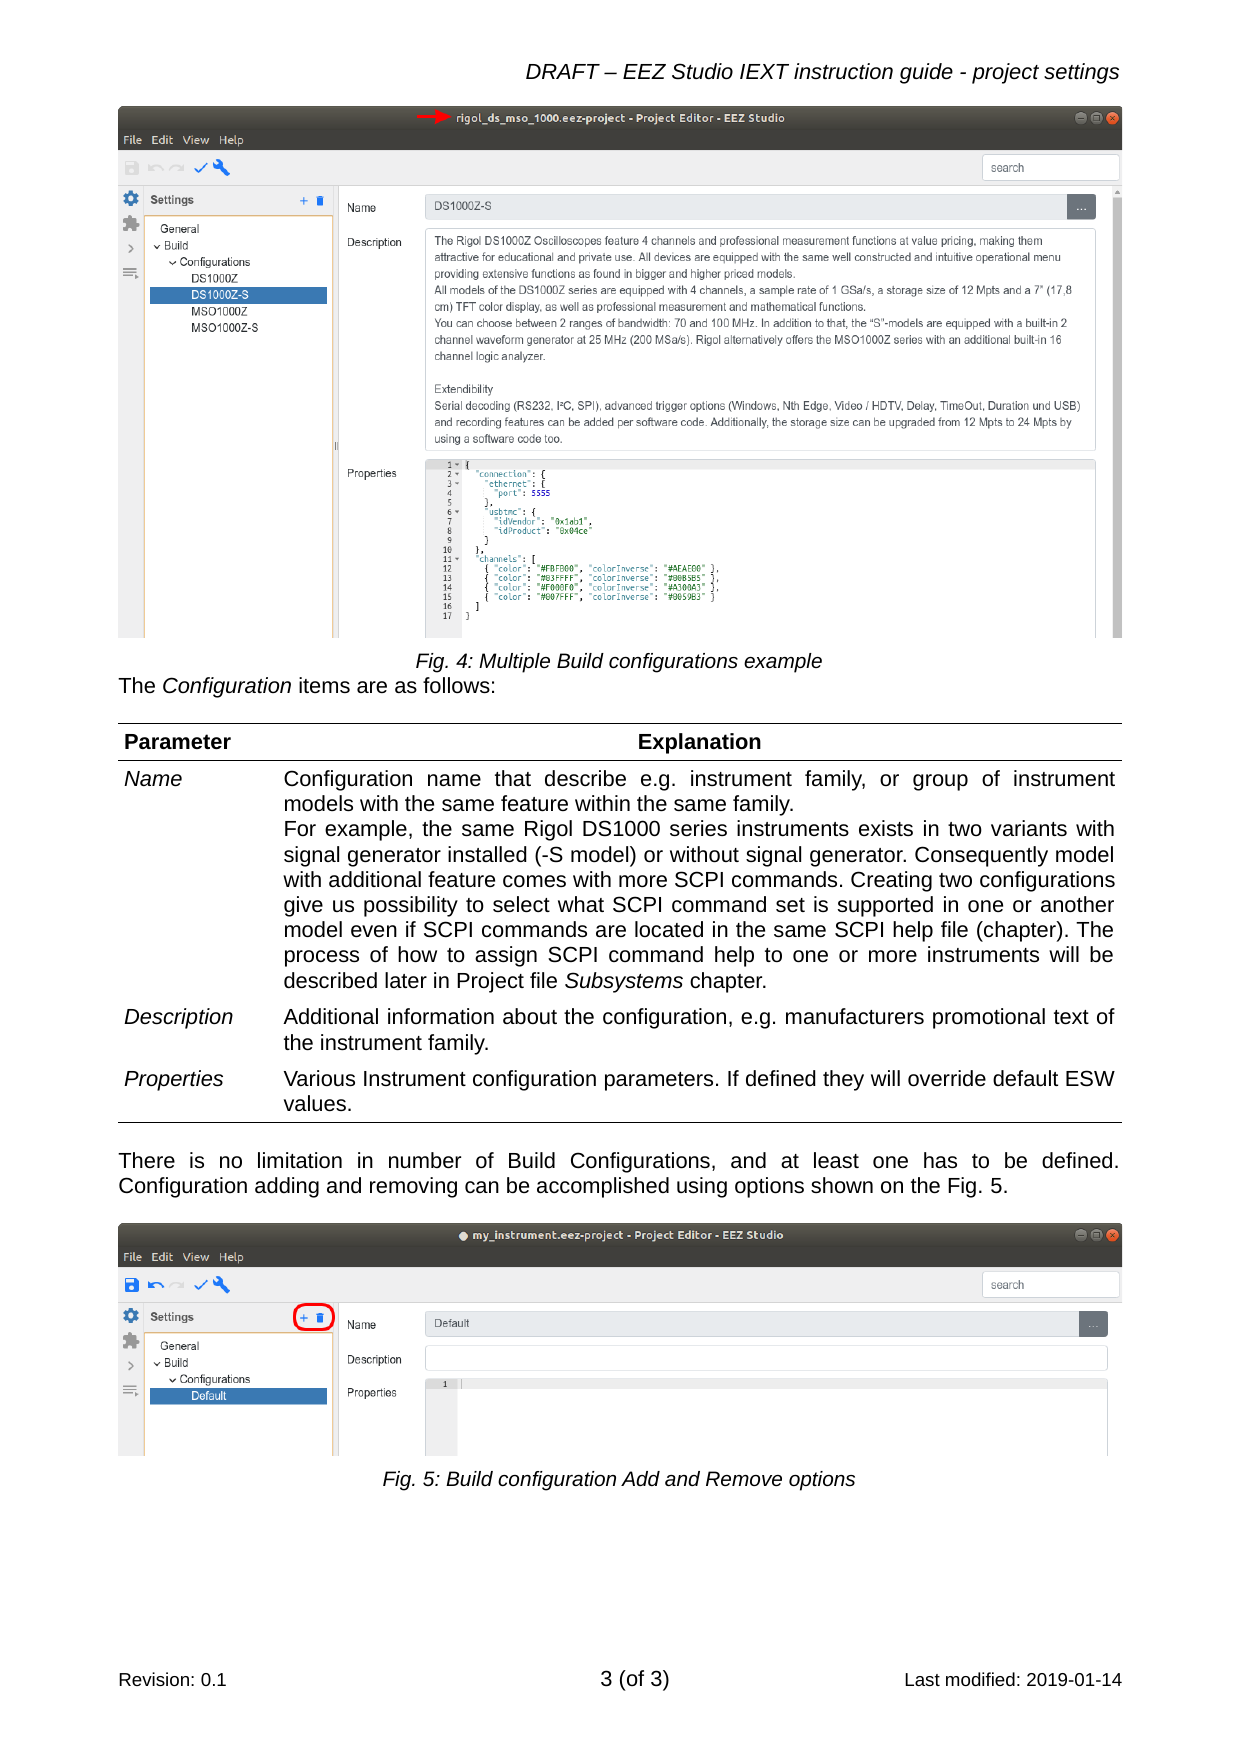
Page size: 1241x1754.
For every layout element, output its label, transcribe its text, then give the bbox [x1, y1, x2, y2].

table_cell Configuration name that describe e.g. instrument family, or group of instrument models with the same feature within the same family. For example, the same Rigol DS1000 series instruments exists in two variants with signal generator installed (-S model) or without signal generator. Consequently model with additional feature comes with more SCPI commands. Creating two configurations give us possibility to select what SCPI command set is supported in one or another model even if SCPI commands are located in the same SCPI help file (chapter). The process of how to assign SCPI command help to one or more instruments will be described later in Project file Subsystems chapter. [278, 761, 1122, 998]
text There is no limitation in number of Build Configurations, and at least one has to be defined. Configuration adding and removing can be accomplished using options shown on the Fig. 5. [118, 1148, 1122, 1198]
table_cell Various Instrument configuration parameters. If defined they will override default ESW values. [278, 1060, 1122, 1122]
picture [118, 1223, 1123, 1456]
table_cell Name [118, 761, 278, 998]
picture [118, 106, 1123, 638]
table_cell Properties [118, 1060, 278, 1122]
text The Configuration items are as follows: [118, 673, 1122, 698]
table_cell Additional information about the configuration, e.g. manufacturers promotional text of the instrument family. [278, 999, 1122, 1060]
table_header Parameter [118, 724, 278, 760]
table_cell Description [118, 999, 278, 1060]
table_header Explanation [278, 724, 1122, 760]
text Fig. 4: Multiple Build configurations example [118, 638, 1122, 673]
text Fig. 5: Build configuration Add and Remove options [118, 1456, 1122, 1491]
